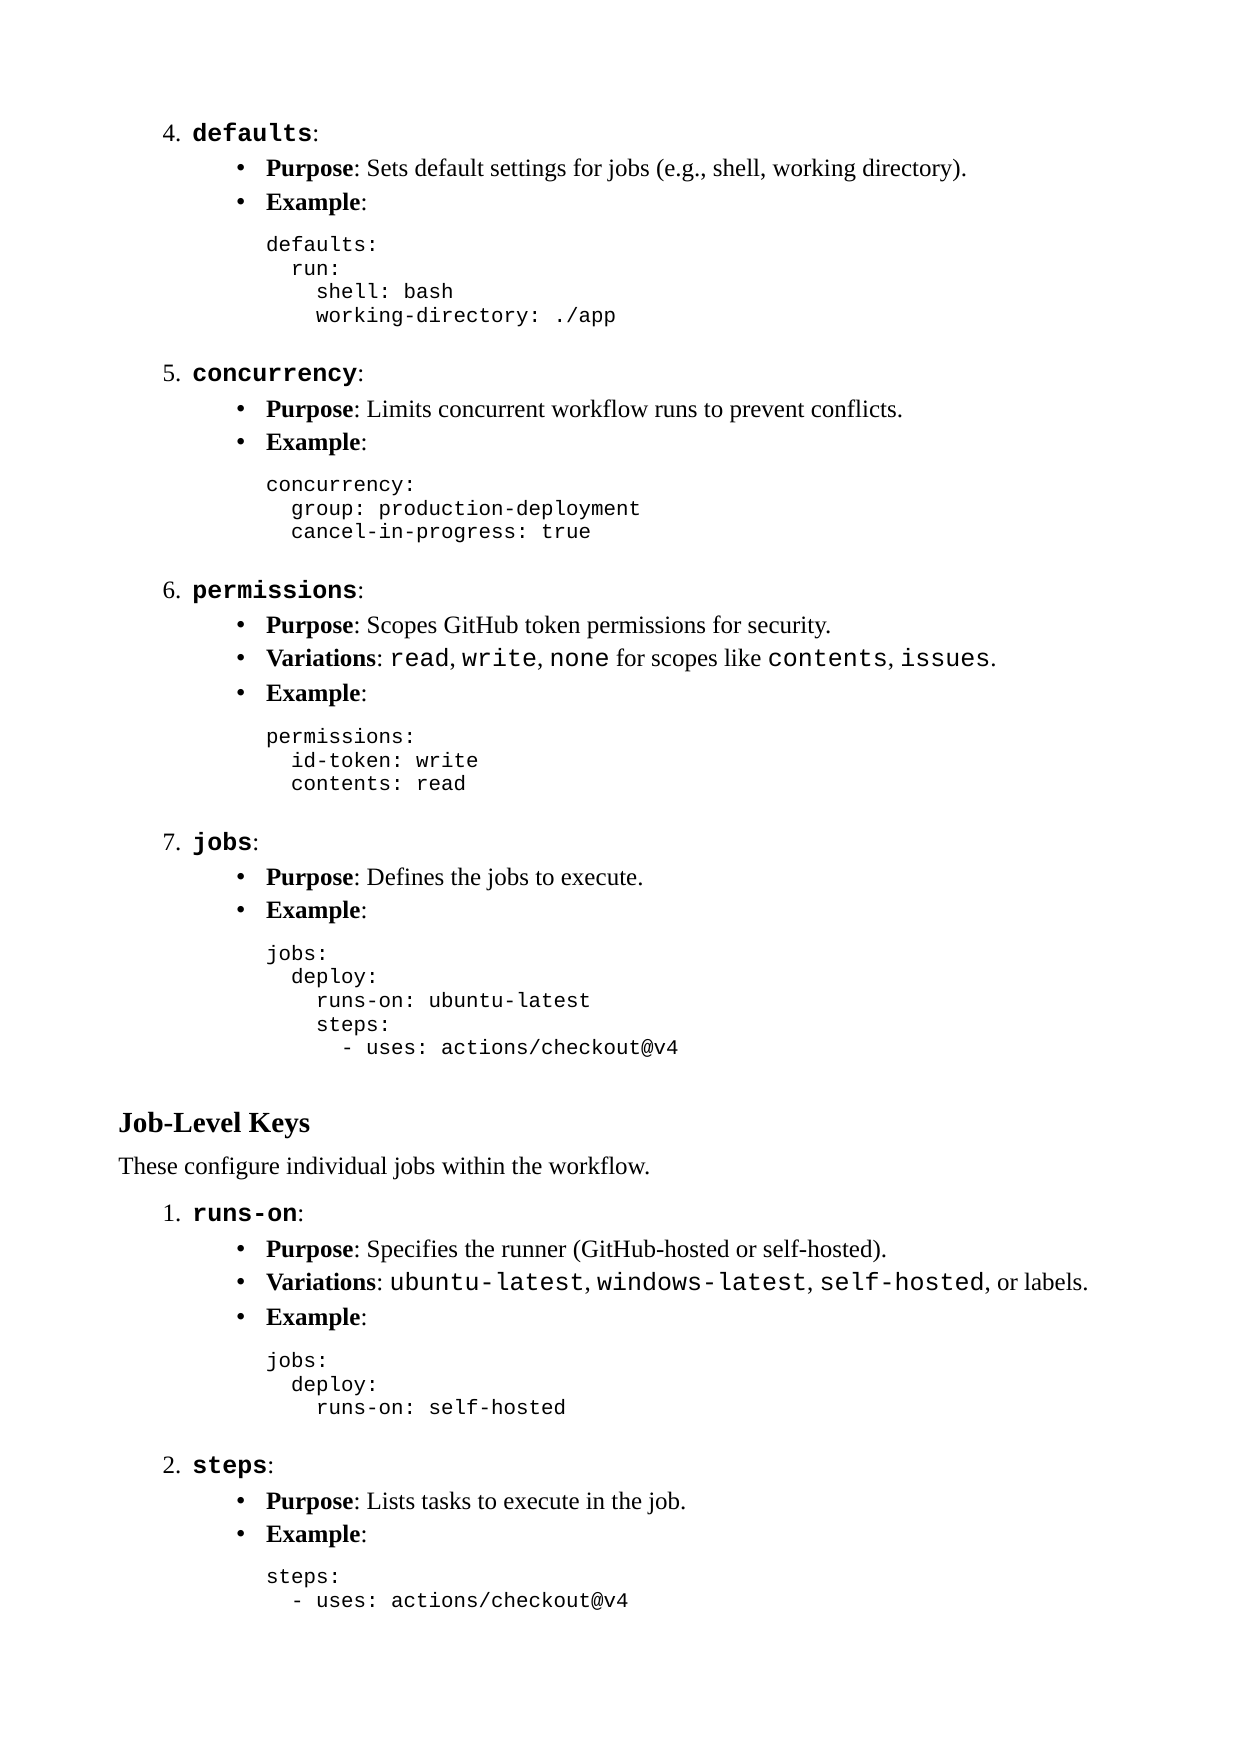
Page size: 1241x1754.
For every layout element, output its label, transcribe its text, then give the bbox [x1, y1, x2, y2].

list jobs: [162, 827, 1122, 857]
list jobs: [236, 1350, 1122, 1374]
list jobs: [236, 943, 1122, 966]
list Example: [236, 1519, 1122, 1548]
list runs-on: ubuntu-latest [236, 990, 1122, 1013]
list id-token: write [236, 750, 1122, 773]
list Purpose: Limits concurrent workflow runs to prevent conflicts. [236, 394, 1122, 422]
list cancel-in-progress: true [236, 522, 1122, 545]
list run: [236, 258, 1122, 281]
list steps: [236, 1013, 1122, 1037]
list concurrency: [162, 358, 1122, 389]
list defaults: [236, 234, 1122, 258]
list Purpose: Lists tasks to execute in the job. [236, 1486, 1122, 1514]
list - uses: actions/checkout@v4 [236, 1037, 1122, 1061]
list permissions: [236, 726, 1122, 750]
list - uses: actions/checkout@v4 [236, 1590, 1122, 1614]
list Variations: ubuntu-latest, windows-latest, self-hosted, or labels. [236, 1267, 1122, 1298]
list defaults: [162, 118, 1122, 149]
text These configure individual jobs within the workflow. [118, 1151, 1122, 1180]
list shell: bash [236, 281, 1122, 305]
list deploy: [236, 966, 1122, 990]
list runs-on: [162, 1198, 1122, 1229]
list steps: [162, 1450, 1122, 1481]
list Purpose: Scopes GitHub token permissions for security. [236, 610, 1122, 639]
list permissions: [162, 575, 1122, 606]
subtitle Job-Level Keys [118, 1105, 1122, 1138]
list Example: [236, 895, 1122, 924]
list Example: [236, 187, 1122, 215]
list steps: [236, 1566, 1122, 1590]
list Example: [236, 678, 1122, 707]
list runs-on: self-hosted [236, 1397, 1122, 1421]
list concurrency: [236, 474, 1122, 498]
list Purpose: Defines the jobs to execute. [236, 862, 1122, 891]
list group: production-deployment [236, 498, 1122, 522]
list deploy: [236, 1374, 1122, 1397]
list working-directory: ./app [236, 305, 1122, 329]
list Purpose: Specifies the runner (GitHub-hosted or self-hosted). [236, 1234, 1122, 1263]
list Example: [236, 427, 1122, 455]
list Purpose: Sets default settings for jobs (e.g., shell, working directory). [236, 153, 1122, 182]
list Variations: read, write, none for scopes like contents, issues. [236, 643, 1122, 674]
list contents: read [236, 773, 1122, 797]
list Example: [236, 1302, 1122, 1331]
